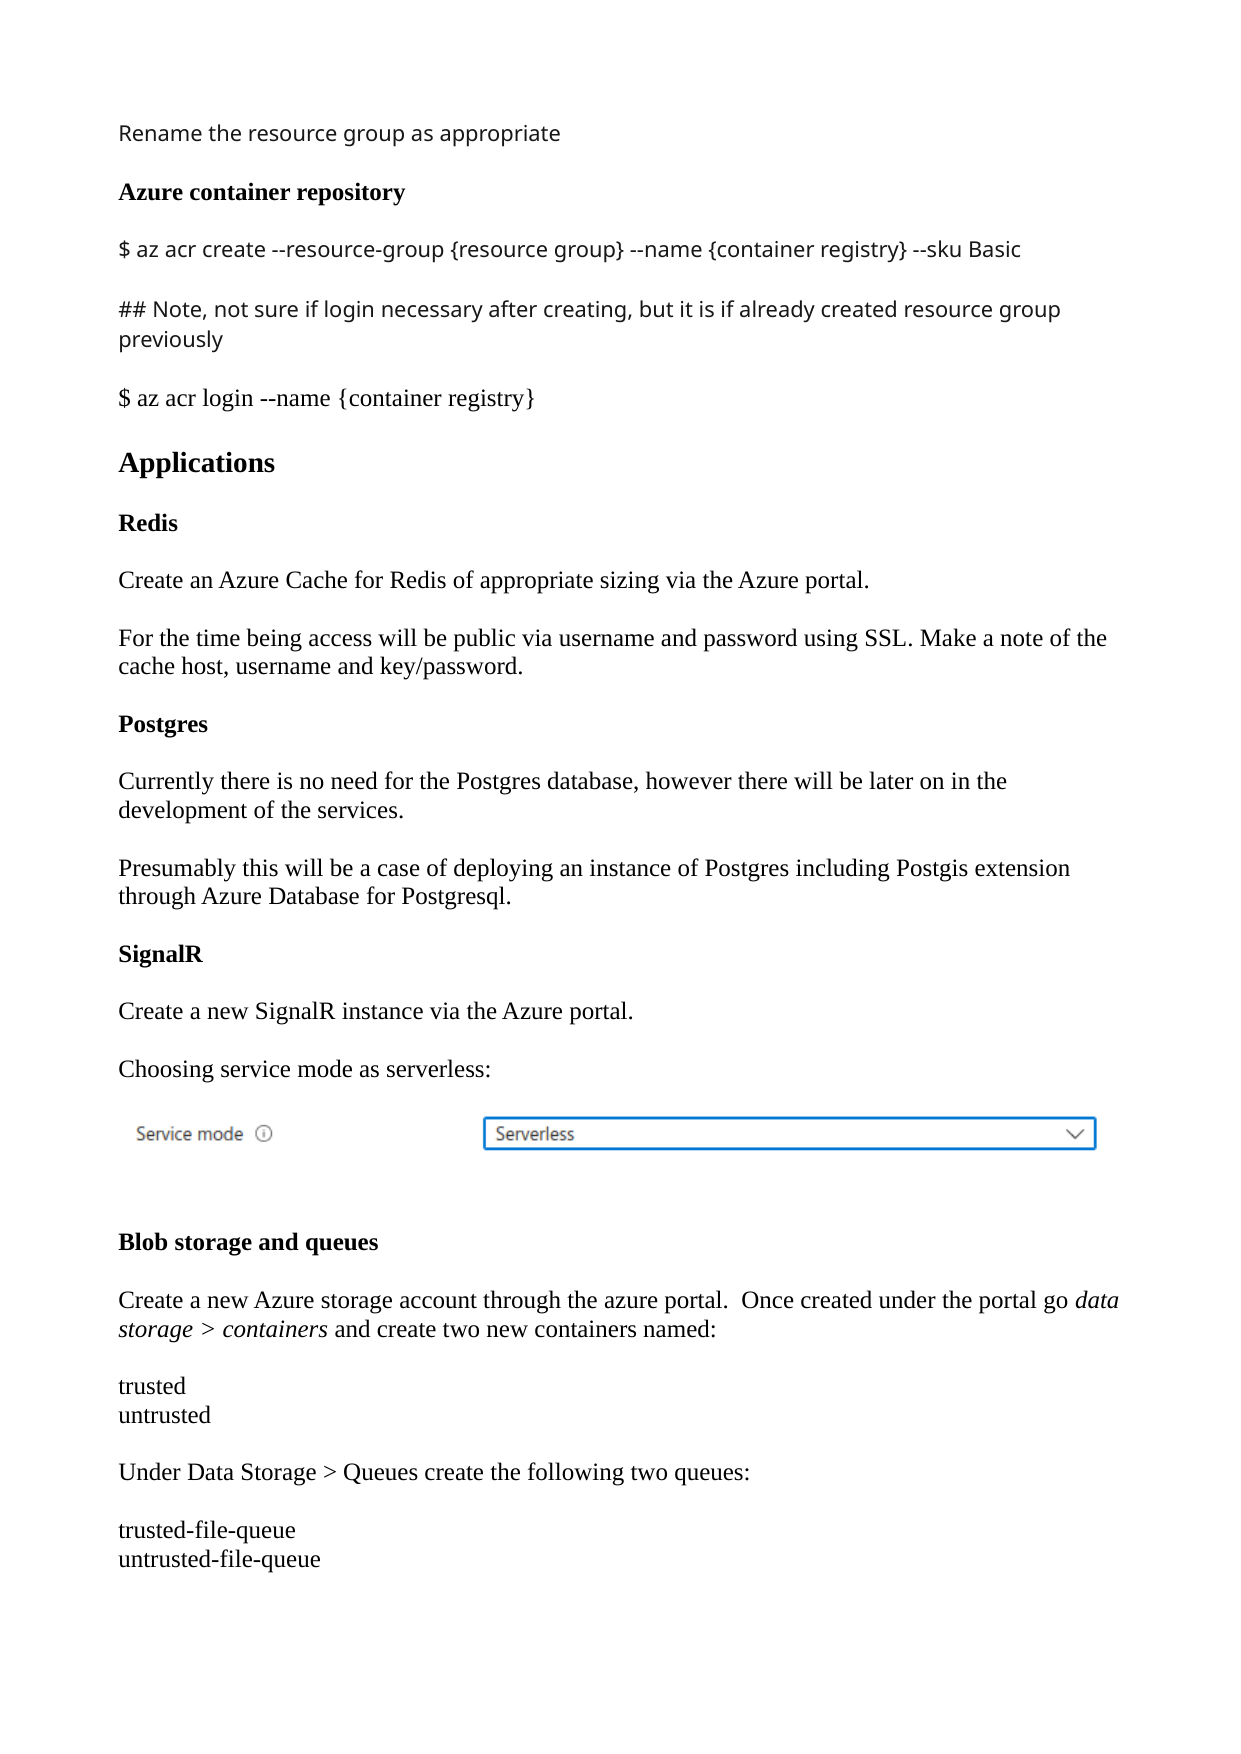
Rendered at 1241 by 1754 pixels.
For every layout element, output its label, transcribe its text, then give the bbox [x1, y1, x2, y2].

text Applications [118, 445, 1122, 479]
text Rename the resource group as appropriate [118, 118, 1122, 148]
text Choosing service mode as serverless: [118, 1054, 1122, 1083]
text Azure container repository [118, 177, 1122, 205]
text Create an Azure Cache for Redis of appropriate sizing via the Azure portal. [118, 565, 1122, 594]
text Currently there is no need for the Postgres database, however there will be later on in the development of the services. [118, 766, 1122, 824]
text trusted [118, 1371, 1122, 1400]
text SignalR [118, 939, 1122, 968]
text For the time being access will be public via username and password using SSL. Make a note of the cache host, username and key/password. [118, 623, 1122, 680]
text Presumably this will be a case of deploying an instance of Postgres including Postgis extension through Azure Database for Postgresql. [118, 853, 1122, 910]
text $ az acr login --name {container registry} [118, 383, 1122, 412]
text ## Note, not sure if login necessary after creating, but it is if already created resource group previously [118, 294, 1122, 353]
text Redis [118, 508, 1122, 536]
text Create a new SignalR instance via the Azure portal. [118, 996, 1122, 1025]
text untrusted-file-queue [118, 1544, 1122, 1572]
text Postgres [118, 709, 1122, 738]
text Under Data Storage > Queues create the following two queues: [118, 1457, 1122, 1486]
text $ az acr create --resource-group {resource group} --name {container registry} --sku Basic [118, 234, 1122, 264]
picture [121, 1107, 1126, 1170]
text untrusted [118, 1400, 1122, 1429]
text trusted-file-queue [118, 1515, 1122, 1544]
text Create a new Azure storage account through the azure portal. Once created under the portal go data storage > containers and create two new containers named: [118, 1285, 1122, 1342]
text Blob storage and queues [118, 1227, 1122, 1256]
